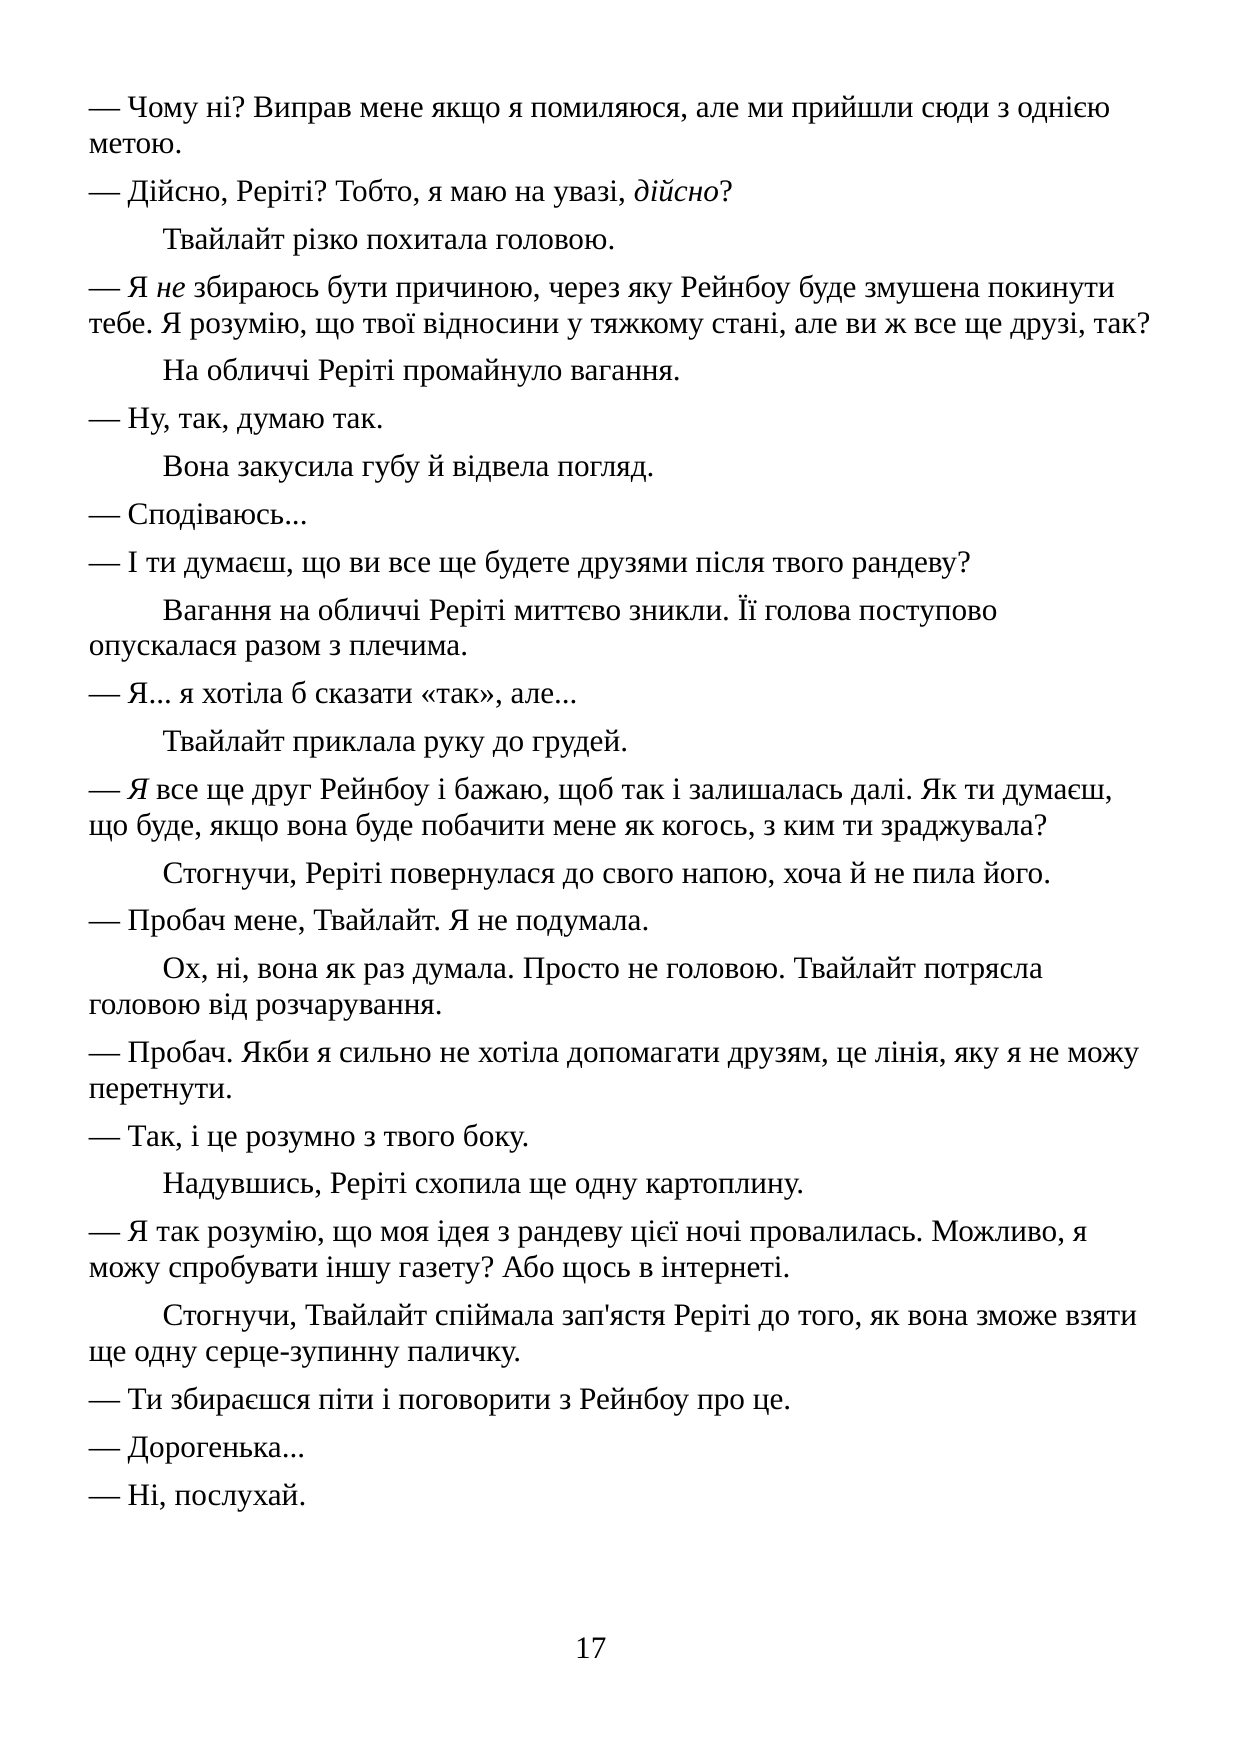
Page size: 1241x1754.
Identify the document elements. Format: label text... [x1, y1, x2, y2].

text Вагання на обличчі Реріті миттєво зникли. Її голова поступово опускалася разом з плечима. [88, 591, 1152, 663]
text — Дорогенька... [88, 1428, 1152, 1464]
text — Так, і це розумно з твого боку. [88, 1117, 1152, 1153]
text Стогнучи, Реріті повернулася до свого напою, хоча й не пила його. [88, 854, 1152, 890]
text — Ти збираєшся піти і поговорити з Рейнбоу про це. [88, 1380, 1152, 1416]
text На обличчі Реріті промайнуло вагання. [88, 352, 1152, 388]
text Твайлайт приклала руку до грудей. [88, 722, 1152, 758]
text Твайлайт різко похитала головою. [88, 220, 1152, 256]
text — Я так розумію, що моя ідея з рандеву цієї ночі провалилась. Можливо, я можу спробувати іншу газету? Або щось в інтернеті. [88, 1213, 1152, 1284]
text — Ні, послухай. [88, 1476, 1152, 1512]
text — Сподіваюсь... [88, 495, 1152, 531]
text — Я не збираюсь бути причиною, через яку Рейнбоу буде змушена покинути тебе. Я розумію, що твої відносини у тяжкому стані, але ви ж все ще друзі, так? [88, 268, 1152, 340]
text Надувшись, Реріті схопила ще одну картоплину. [88, 1165, 1152, 1201]
text — Чому ні? Виправ мене якщо я помиляюся, але ми прийшли сюди з однією метою. [88, 88, 1152, 160]
text — Я... я хотіла б сказати «так», але... [88, 674, 1152, 710]
text — Ну, так, думаю так. [88, 399, 1152, 435]
text — І ти думаєш, що ви все ще будете друзями після твого рандеву? [88, 543, 1152, 579]
text — Пробач. Якби я сильно не хотіла допомагати друзям, це лінія, яку я не можу перетнути. [88, 1033, 1152, 1105]
text — Я все ще друг Рейнбоу і бажаю, щоб так і залишалась далі. Як ти думаєш, що буде, якщо вона буде побачити мене як когось, з ким ти зраджувала? [88, 770, 1152, 842]
text Вона закусила губу й відвела погляд. [88, 447, 1152, 483]
text — Пробач мене, Твайлайт. Я не подумала. [88, 902, 1152, 938]
text — Дійсно, Реріті? Тобто, я маю на увазі, дійсно? [88, 172, 1152, 208]
text Стогнучи, Твайлайт спіймала зап'ястя Реріті до того, як вона зможе взяти ще одну серце-зупинну паличку. [88, 1296, 1152, 1368]
text Ох, ні, вона як раз думала. Просто не головою. Твайлайт потрясла головою від розчарування. [88, 949, 1152, 1021]
